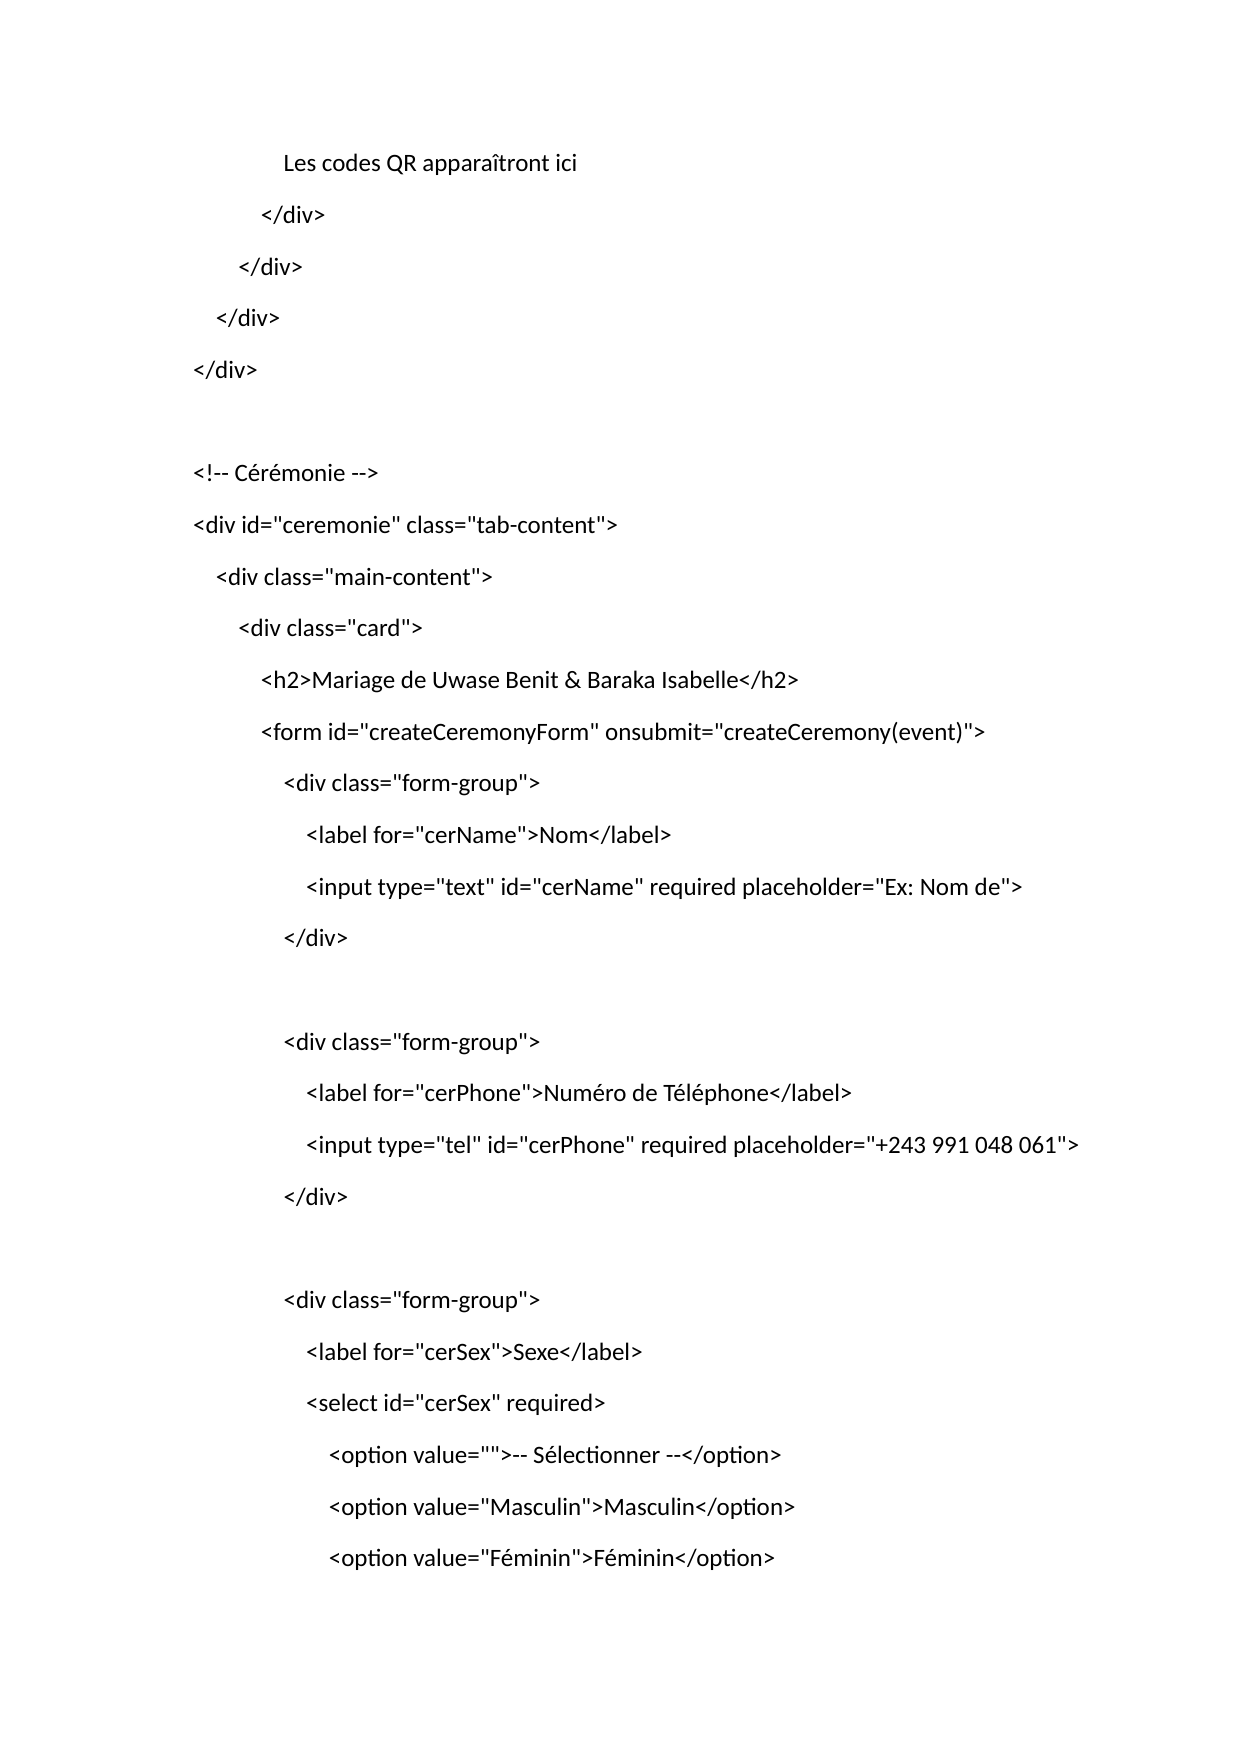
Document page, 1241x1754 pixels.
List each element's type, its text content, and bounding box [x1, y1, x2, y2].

text <input type="text" id="cerName" required placeholder="Ex: Nom de"> [148, 871, 1093, 901]
text <option value="Féminin">Féminin</option> [148, 1543, 1093, 1573]
text <div class="main-content"> [148, 561, 1093, 591]
text </div> [148, 199, 1093, 230]
text </div> [148, 354, 1093, 385]
text </div> [148, 1181, 1093, 1211]
text <label for="cerPhone">Numéro de Téléphone</label> [148, 1078, 1093, 1108]
text </div> [148, 923, 1093, 953]
text <select id="cerSex" required> [148, 1388, 1093, 1418]
text </div> [148, 303, 1093, 333]
text </div> [148, 251, 1093, 281]
text <option value="Masculin">Masculin</option> [148, 1491, 1093, 1521]
text <form id="createCeremonyForm" onsubmit="createCeremony(event)"> [148, 716, 1093, 746]
text <input type="tel" id="cerPhone" required placeholder="+243 991 048 061"> [148, 1129, 1093, 1160]
text <label for="cerSex">Sexe</label> [148, 1336, 1093, 1366]
text <div class="form-group"> [148, 1284, 1093, 1315]
text Les codes QR apparaîtront ici [148, 148, 1093, 178]
text <label for="cerName">Nom</label> [148, 819, 1093, 850]
text <div class="form-group"> [148, 1026, 1093, 1056]
text <option value="">-- Sélectionner --</option> [148, 1439, 1093, 1470]
text <div class="card"> [148, 613, 1093, 643]
text <!-- Cérémonie --> [148, 458, 1093, 488]
text <h2>Mariage de Uwase Benit & Baraka Isabelle</h2> [148, 664, 1093, 695]
text <div id="ceremonie" class="tab-content"> [148, 509, 1093, 540]
text <div class="form-group"> [148, 768, 1093, 798]
